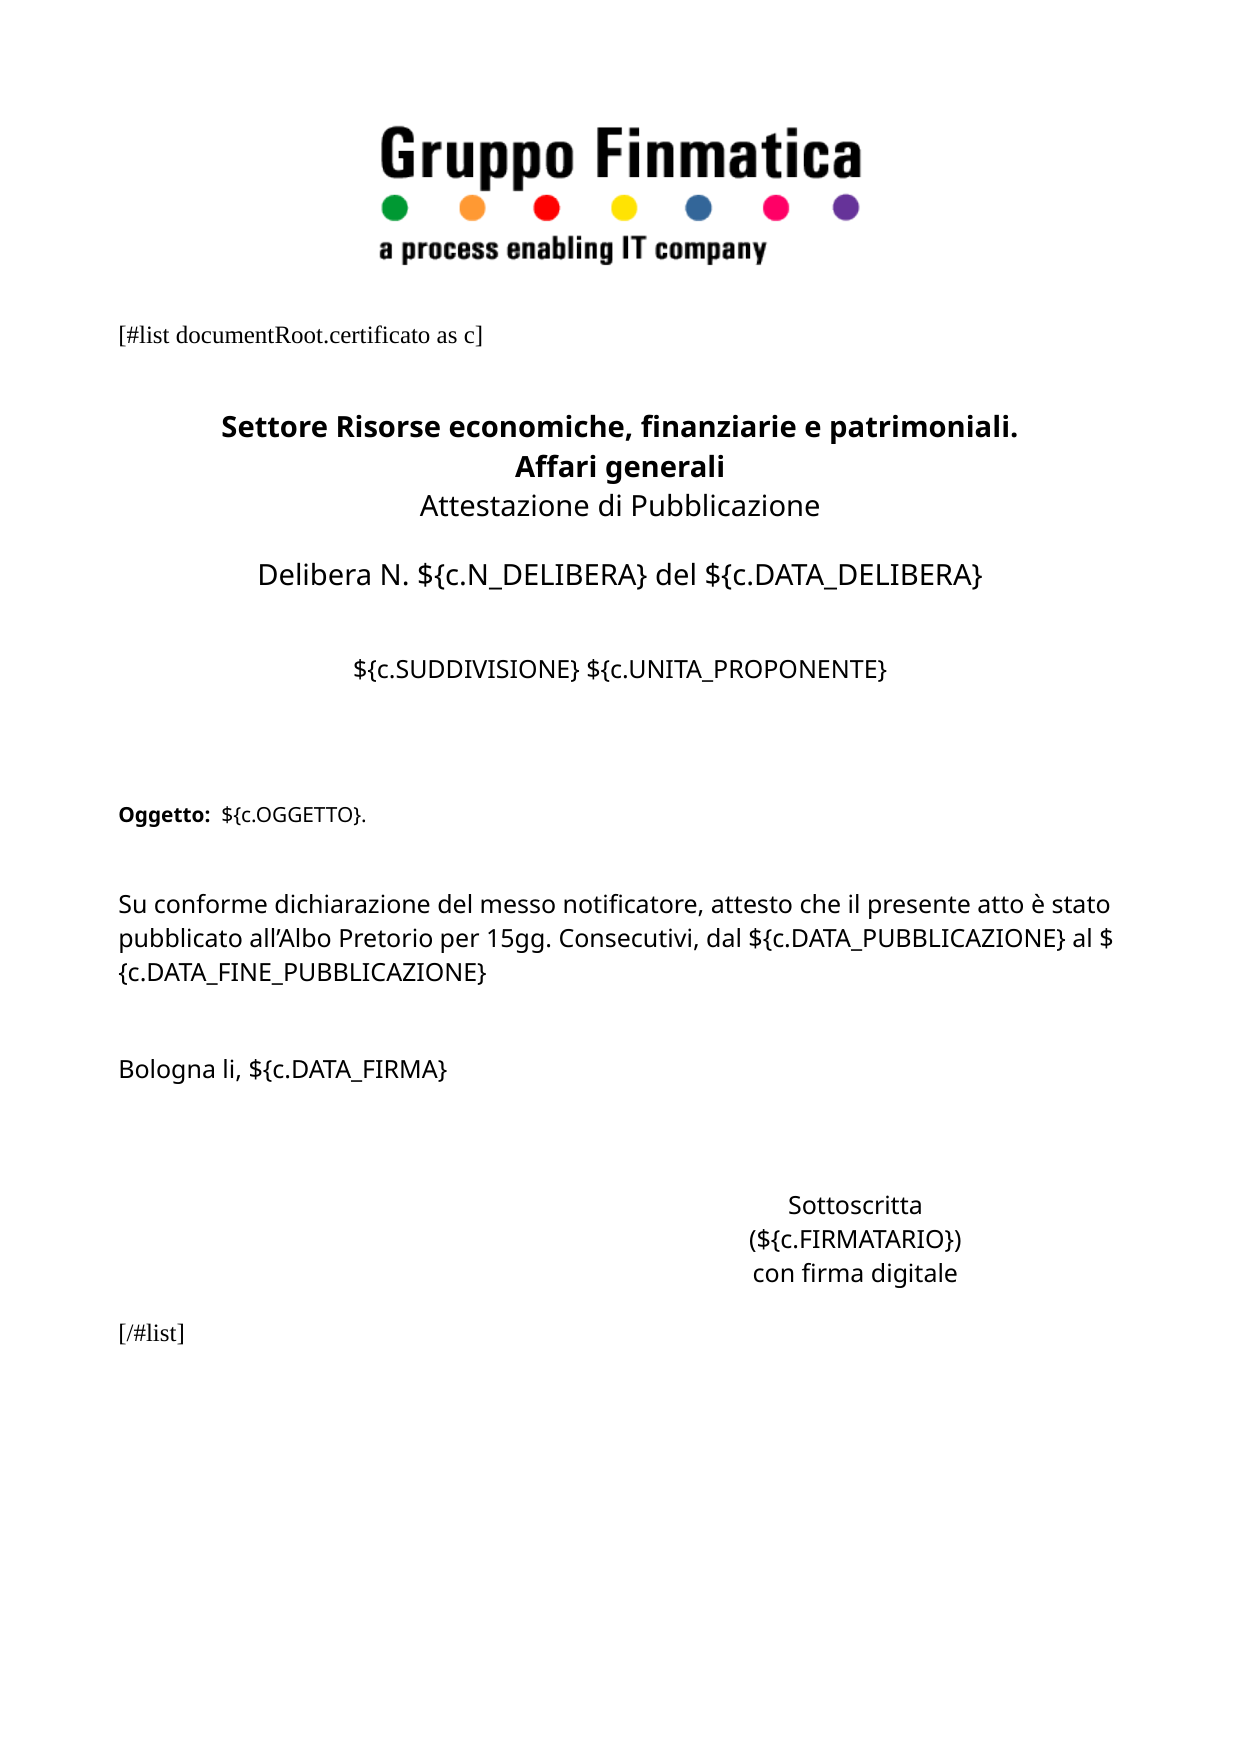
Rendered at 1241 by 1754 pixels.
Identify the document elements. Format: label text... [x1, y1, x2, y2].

text Affari generali [118, 446, 1122, 486]
text ${c.SUDDIVISIONE} ${c.UNITA_PROPONENTE} [118, 651, 1122, 685]
text Sottoscritta [588, 1188, 1122, 1222]
text Settore Risorse economiche, finanziarie e patrimoniali. [118, 406, 1122, 446]
text [#list documentRoot.certificato as c] [118, 320, 1122, 349]
text Bologna li, ${c.DATA_FIRMA} [118, 1051, 1122, 1085]
text Su conforme dichiarazione del messo notificatore, attesto che il presente atto è stato pubblicato all’Albo Pretorio per 15gg. Consecutivi, dal ${c.DATA_PUBBLICAZIONE} al ${c.DATA_FINE_PUBBLICAZIONE} [118, 886, 1122, 988]
text Oggetto: ${c.OGGETTO}. [118, 800, 1122, 829]
text (${c.FIRMATARIO}) [588, 1222, 1122, 1256]
text Delibera N. ${c.N_DELIBERA} del ${c.DATA_DELIBERA} [118, 554, 1122, 594]
text Attestazione di Pubblicazione [118, 486, 1122, 525]
text con firma digitale [588, 1256, 1122, 1290]
text [/#list] [118, 1318, 1122, 1347]
picture [372, 118, 868, 278]
